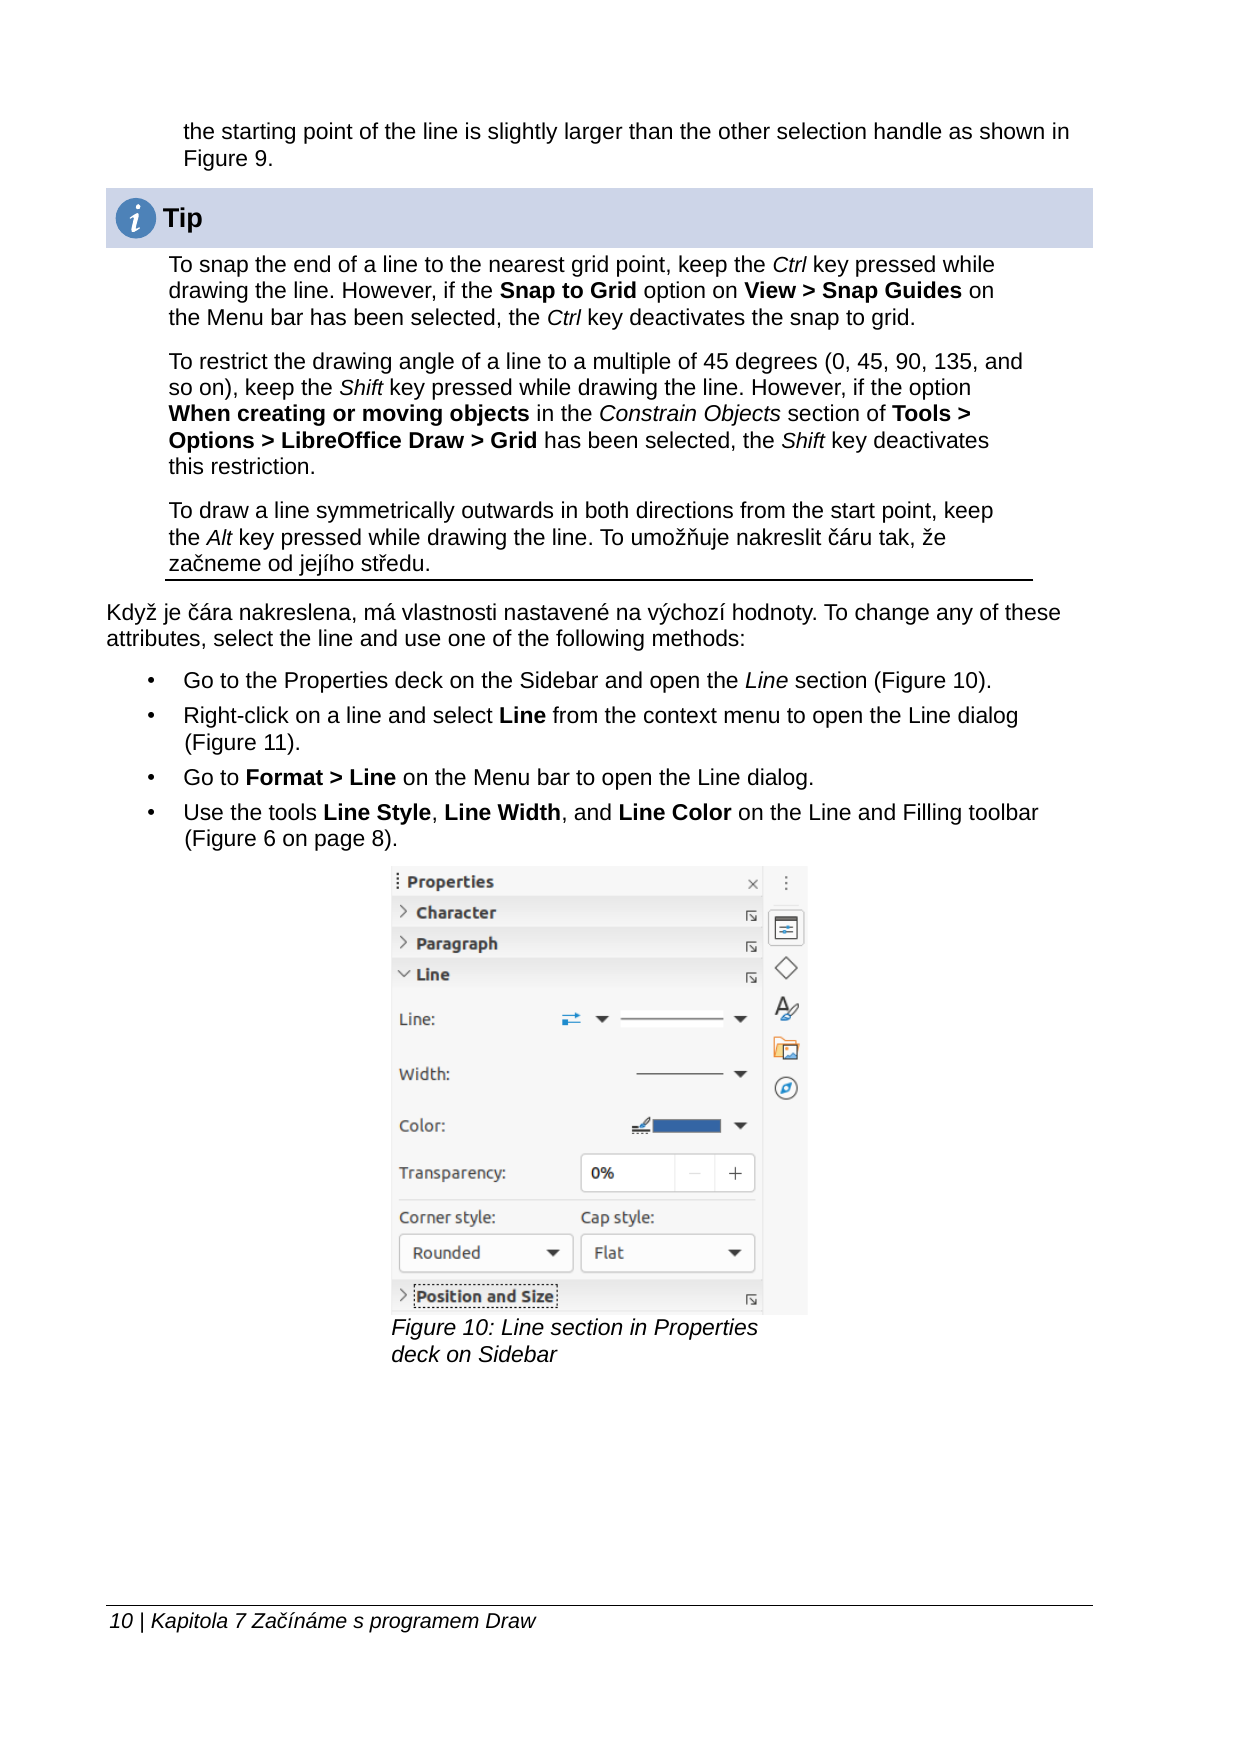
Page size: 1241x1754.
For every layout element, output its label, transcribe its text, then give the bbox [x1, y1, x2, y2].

text Když je čára nakreslena, má vlastnosti nastavené na výchozí hodnoty. To change any of these attributes, select the line and use one of the following methods: [106, 599, 1093, 652]
list Right-click on a line and select Line from the context menu to open the Line dialog (Figure 11). [144, 699, 1093, 755]
list Use the tools Line Style, Line Width, and Line Color on the Line and Filling toolbar (Figure 6 on page 8). [144, 796, 1093, 855]
text Figure 10: Line section in Properties deck on Sidebar [391, 1315, 808, 1367]
picture [391, 866, 808, 1315]
text To restrict the drawing angle of a line to a multiple of 45 degrees (0, 45, 90, 135, and so on), keep the Shift key pressed while drawing the line. However, if the option When creating or moving objects in the Constrain Objects section of Tools > Options > LibreOffice Draw > Grid has been selected, the Shift key deactivates this restriction. [165, 344, 1033, 479]
list Go to Format > Line on the Menu bar to open the Line dialog. [144, 761, 1093, 790]
subtitle Tip [106, 188, 1093, 248]
list the starting point of the line is slightly larger than the other selection handle as shown in Figure 9. [165, 118, 1093, 171]
list Go to the Properties deck on the Sidebar and open the Line section (Figure 10). [144, 664, 1093, 693]
text To draw a line symmetrically outwards in both directions from the start point, keep the Alt key pressed while drawing the line. To umožňuje nakreslit čáru tak, že začneme od jejího středu. [165, 494, 1033, 579]
text To snap the end of a line to the nearest grid point, keep the Ctrl key pressed while drawing the line. However, if the Snap to Grid option on View > Snap Guides on the Menu bar has been selected, the Ctrl key deactivates the snap to grid. [165, 248, 1033, 330]
